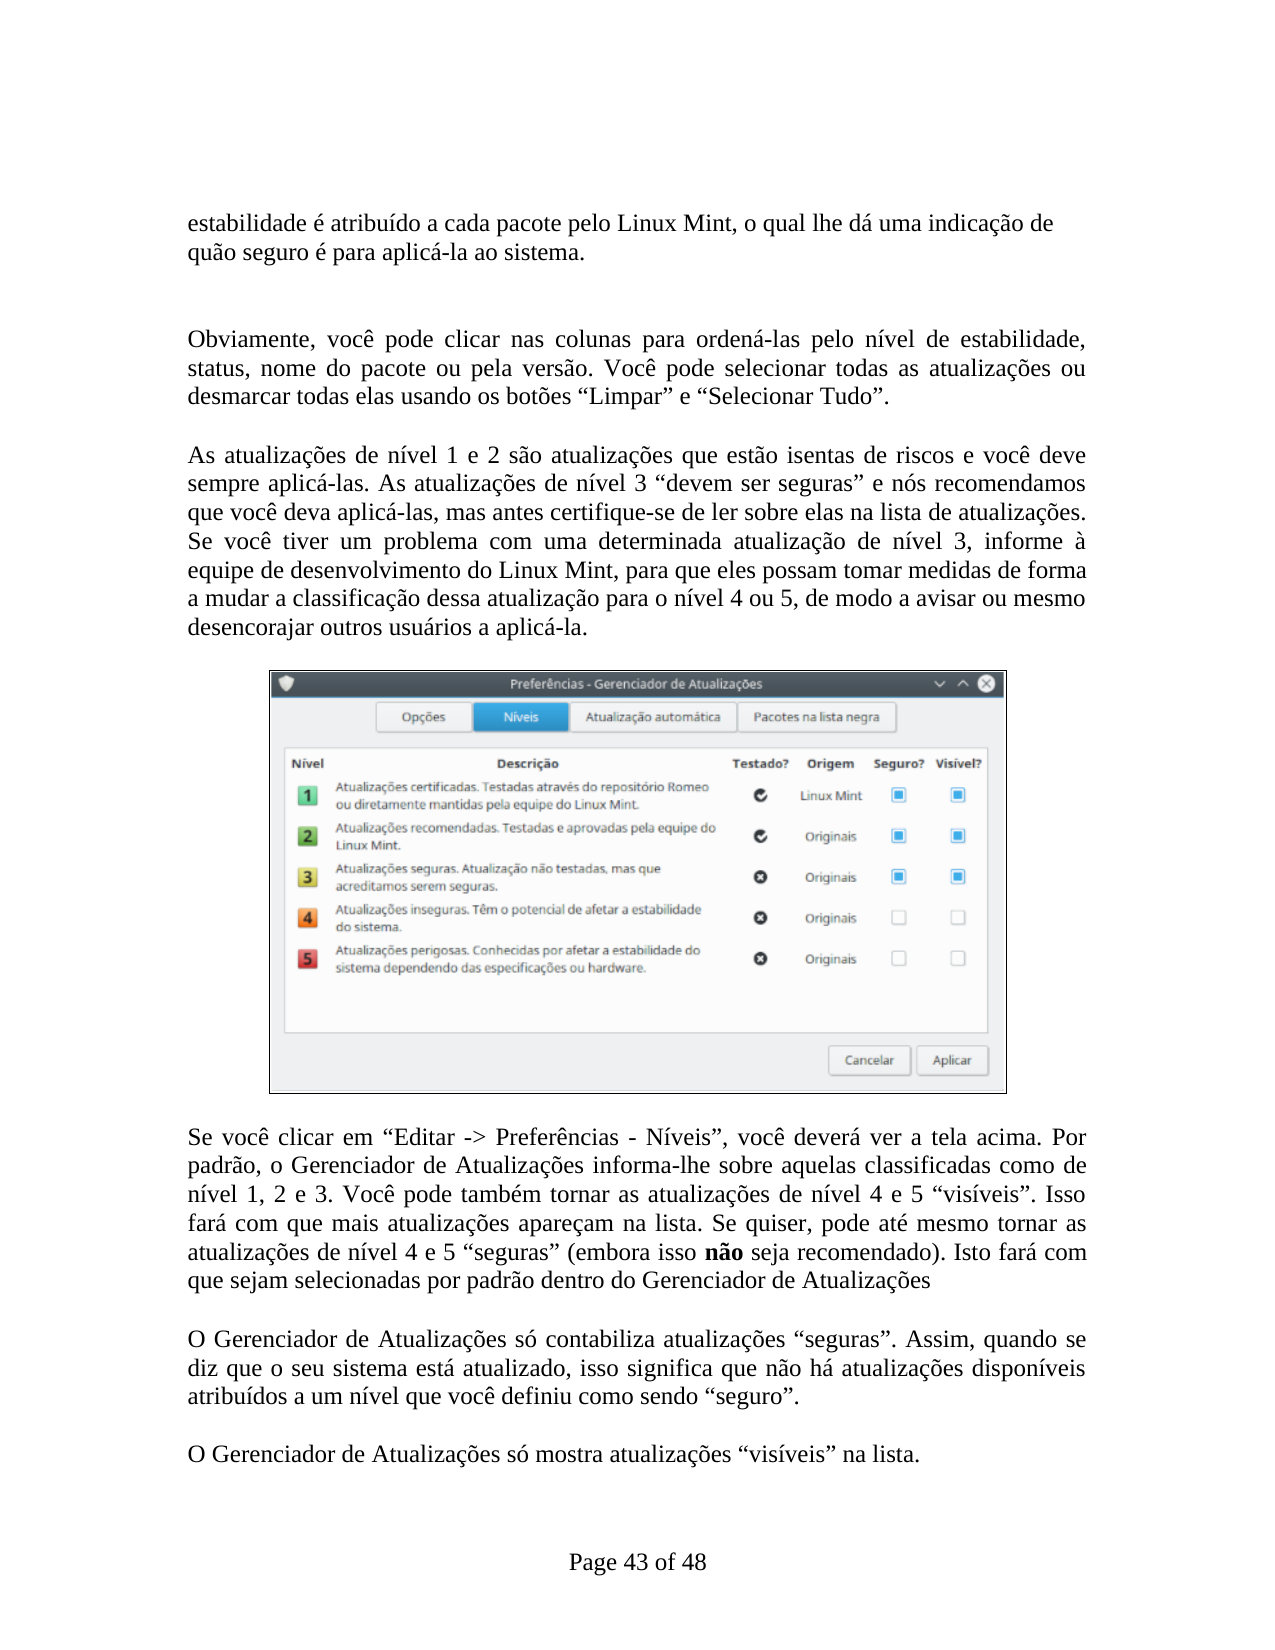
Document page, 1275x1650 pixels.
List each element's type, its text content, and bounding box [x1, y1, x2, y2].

text O Gerenciador de Atualizações só contabiliza atualizações “seguras”. Assim, quando se diz que o seu sistema está atualizado, isso significa que não há atualizações disponíveis atribuídos a um nível que você definiu como sendo “seguro”. [187, 1324, 1087, 1410]
text Obviamente, você pode clicar nas colunas para ordená-las pelo nível de estabilidade, status, nome do pacote ou pela versão. Você pode selecionar todas as atualizações ou desmarcar todas elas usando os botões “Limpar” e “Selecionar Tudo”. [187, 324, 1087, 410]
text As atualizações de nível 1 e 2 são atualizações que estão isentas de riscos e você deve sempre aplicá-las. As atualizações de nível 3 “devem ser seguras” e nós recomendamos que você deva aplicá-las, mas antes certifique-se de ler sobre elas na lista de atualizações. Se você tiver um problema com uma determinada atualização de nível 3, informe à equipe de desenvolvimento do Linux Mint, para que eles possam tomar medidas de forma a mudar a classificação dessa atualização para o nível 4 ou 5, de modo a avisar ou mesmo desencorajar outros usuários a aplicá-la. [187, 440, 1087, 641]
text Se você clicar em “Editar -> Preferências - Níveis”, você deverá ver a tela acima. Por padrão, o Gerenciador de Atualizações informa-lhe sobre aquelas classificadas como de nível 1, 2 e 3. Você pode também tornar as atualizações de nível 4 e 5 “visíveis”. Isso fará com que mais atualizações apareçam na lista. Se quiser, pode até mesmo tornar as atualizações de nível 4 e 5 “seguras” (embora isso não seja recomendado). Isto fará com que sejam selecionadas por padrão dentro do Gerenciador de Atualizações [187, 1122, 1087, 1294]
text O Gerenciador de Atualizações só mostra atualizações “visíveis” na lista. [187, 1439, 1087, 1468]
picture [271, 672, 1004, 1091]
text estabilidade é atribuído a cada pacote pelo Linux Mint, o qual lhe dá uma indicação de quão seguro é para aplicá-la ao sistema. [187, 208, 1087, 266]
